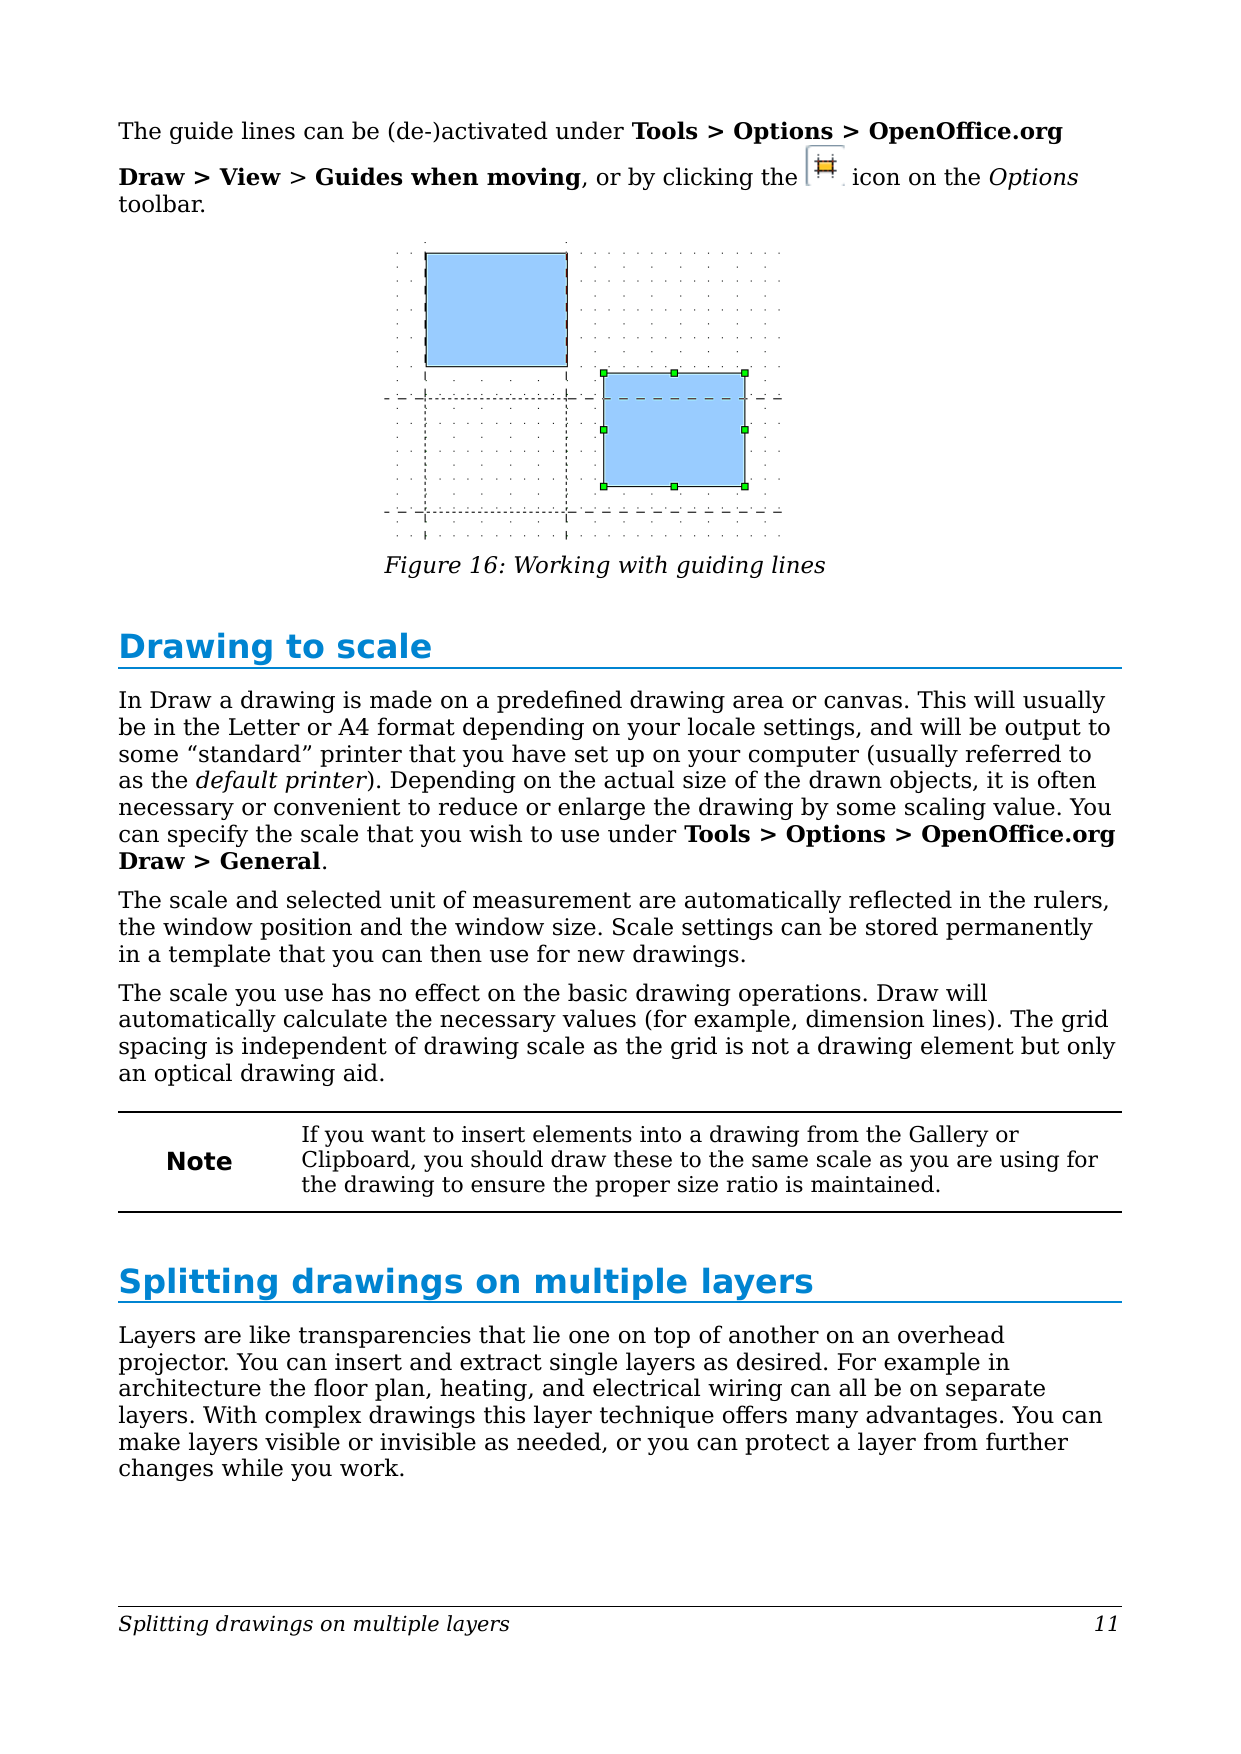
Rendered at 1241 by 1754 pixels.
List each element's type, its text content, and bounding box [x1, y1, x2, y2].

text The scale and selected unit of measurement are automatically reflected in the rulers, the window position and the window size. Scale settings can be stored permanently in a template that you can then use for new drawings. [118, 887, 1122, 967]
text In Draw a drawing is made on a predefined drawing area or canvas. This will usually be in the Letter or A4 format depending on your locale settings, and will be output to some “standard” printer that you have set up on your computer (usually referred to as the default printer). Depending on the actual size of the drawn objects, it is often necessary or convenient to reduce or enlarge the drawing by some scaling value. You can specify the scale that you wish to use under Tools > Options > OpenOffice.org Draw > General. [118, 688, 1122, 875]
picture [384, 242, 785, 546]
subtitle Drawing to scale [118, 628, 1122, 667]
table_header If you want to insert elements into a drawing from the Gallery or Clipboard, you should draw these to the same scale as you are using for the drawing to ensure the proper size ratio is maintained. [280, 1113, 1122, 1211]
text The scale you use has no effect on the basic drawing operations. Draw will automatically calculate the necessary values (for example, dimension lines). The grid spacing is independent of drawing scale as the grid is not a drawing element but only an optical drawing aid. [118, 980, 1122, 1087]
table_header Note [118, 1113, 280, 1211]
text Layers are like transparencies that lie one on top of another on an overhead projector. You can insert and extract single layers as desired. For example in architecture the floor plan, heating, and electrical wiring can all be on separate layers. With complex drawings this layer technique offers many advantages. You can make layers visible or invisible as needed, or you can protect a layer from further changes while you work. [118, 1322, 1122, 1482]
subtitle Splitting drawings on multiple layers [118, 1262, 1122, 1301]
text Figure 16: Working with guiding lines [384, 552, 856, 579]
picture [805, 145, 845, 186]
text The guide lines can be (de-)activated under Tools > Options > OpenOffice.org Draw > View > Guides when moving, or by clicking the icon on the Options toolbar. [118, 118, 1122, 218]
